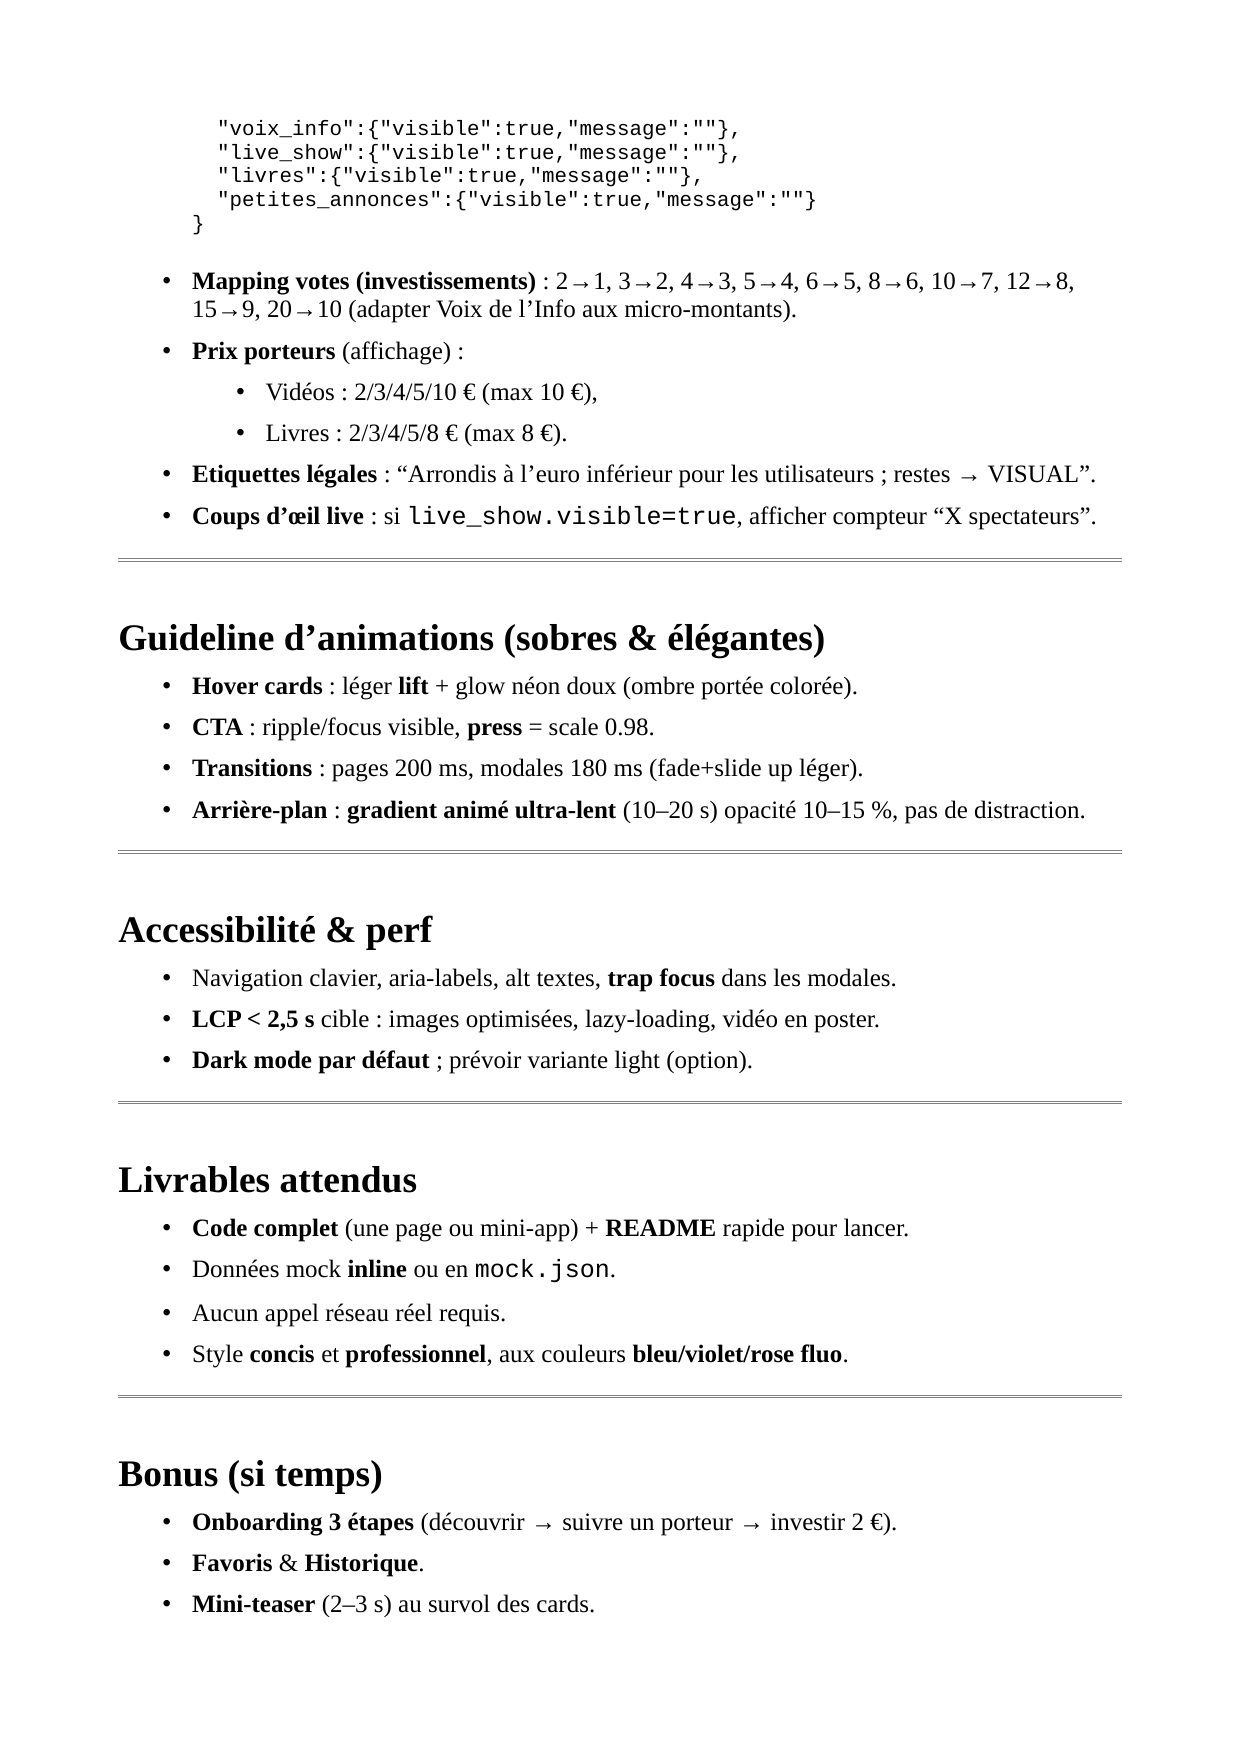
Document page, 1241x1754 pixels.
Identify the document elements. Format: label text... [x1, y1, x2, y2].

list CTA : ripple/focus visible, press = scale 0.98. [162, 712, 1122, 741]
list } [162, 213, 1122, 236]
list Arrière-plan : gradient animé ultra-lent (10–20 s) opacité 10–15 %, pas de distraction. [162, 795, 1122, 823]
list Mini-teaser (2–3 s) au survol des cards. [162, 1589, 1122, 1618]
subtitle Guideline d’animations (sobres & élégantes) [118, 615, 1122, 658]
list Code complet (une page ou mini-app) + README rapide pour lancer. [162, 1213, 1122, 1242]
list Dark mode par défaut ; prévoir variante light (option). [162, 1045, 1122, 1074]
list Livres : 2/3/4/5/8 € (max 8 €). [236, 418, 1122, 447]
subtitle Accessibilité & perf [118, 907, 1122, 950]
list "petites_annonces":{"visible":true,"message":""} [162, 189, 1122, 213]
list Navigation clavier, aria-labels, alt textes, trap focus dans les modales. [162, 963, 1122, 991]
list Favoris & Historique. [162, 1548, 1122, 1577]
list Mapping votes (investissements) : 2→1, 3→2, 4→3, 5→4, 6→5, 8→6, 10→7, 12→8, 15→9, 20→10 (adapter Voix de l’Info aux micro-montants). [162, 266, 1122, 323]
list Vidéos : 2/3/4/5/10 € (max 10 €), [236, 377, 1122, 406]
list "voix_info":{"visible":true,"message":""}, [162, 118, 1122, 142]
list Prix porteurs (affichage) : [162, 336, 1122, 364]
list "livres":{"visible":true,"message":""}, [162, 165, 1122, 189]
list Coups d’œil live : si live_show.visible=true, afficher compteur “X spectateurs”. [162, 501, 1122, 532]
subtitle Livrables attendus [118, 1158, 1122, 1201]
list "live_show":{"visible":true,"message":""}, [162, 142, 1122, 165]
list Transitions : pages 200 ms, modales 180 ms (fade+slide up léger). [162, 753, 1122, 782]
list Onboarding 3 étapes (découvrir → suivre un porteur → investir 2 €). [162, 1507, 1122, 1536]
list Hover cards : léger lift + glow néon doux (ombre portée colorée). [162, 671, 1122, 700]
list Style concis et professionnel, aux couleurs bleu/violet/rose fluo. [162, 1339, 1122, 1368]
list Etiquettes légales : “Arrondis à l’euro inférieur pour les utilisateurs ; restes → VISUAL”. [162, 459, 1122, 488]
list Données mock inline ou en mock.json. [162, 1254, 1122, 1285]
list LCP < 2,5 s cible : images optimisées, lazy-loading, vidéo en poster. [162, 1004, 1122, 1033]
subtitle Bonus (si temps) [118, 1451, 1122, 1494]
list Aucun appel réseau réel requis. [162, 1298, 1122, 1327]
